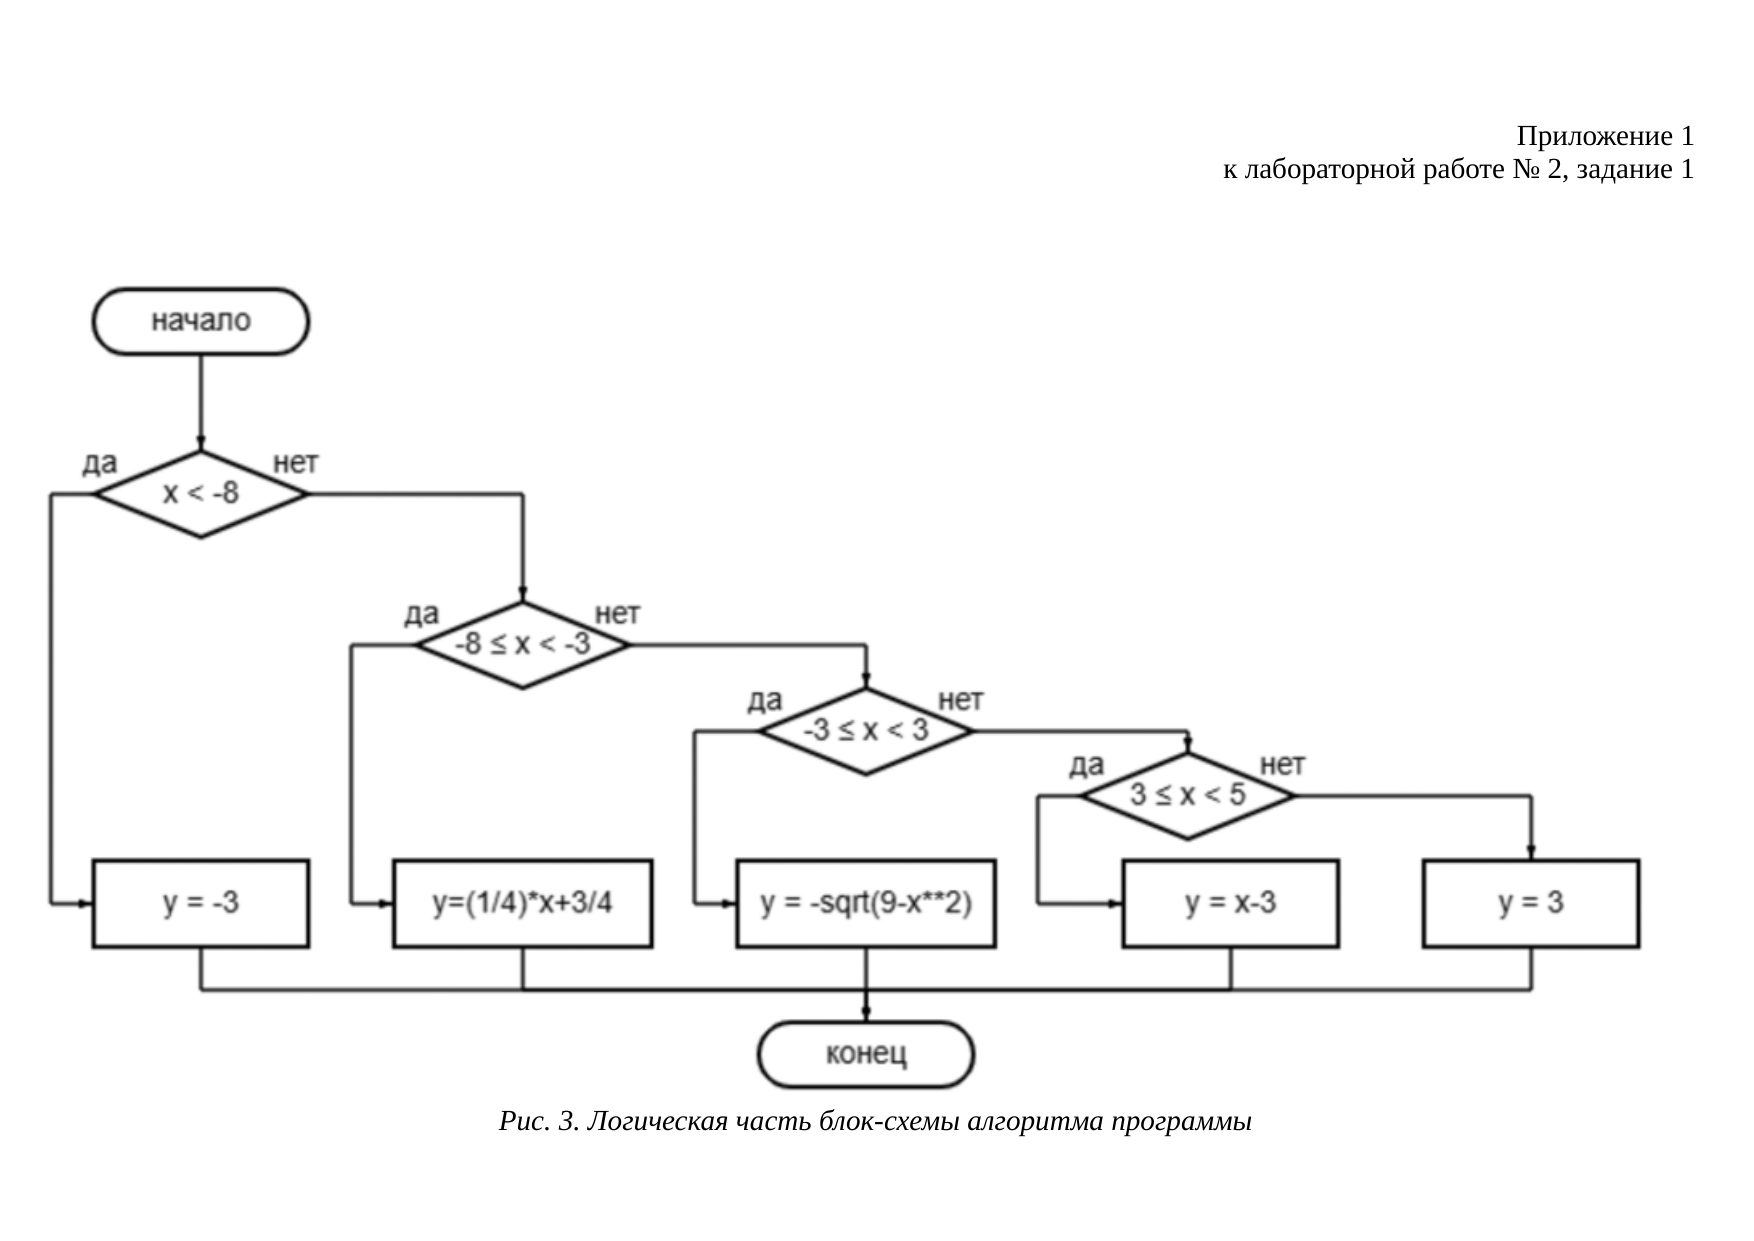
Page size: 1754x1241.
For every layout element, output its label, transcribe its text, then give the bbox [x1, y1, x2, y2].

text Рис. 3. Логическая часть блок-схемы алгоритма программы [59, 251, 1695, 1137]
picture [43, 259, 1650, 1104]
text Приложение 1 к лабораторной работе № 2, задание 1 [59, 118, 1695, 185]
